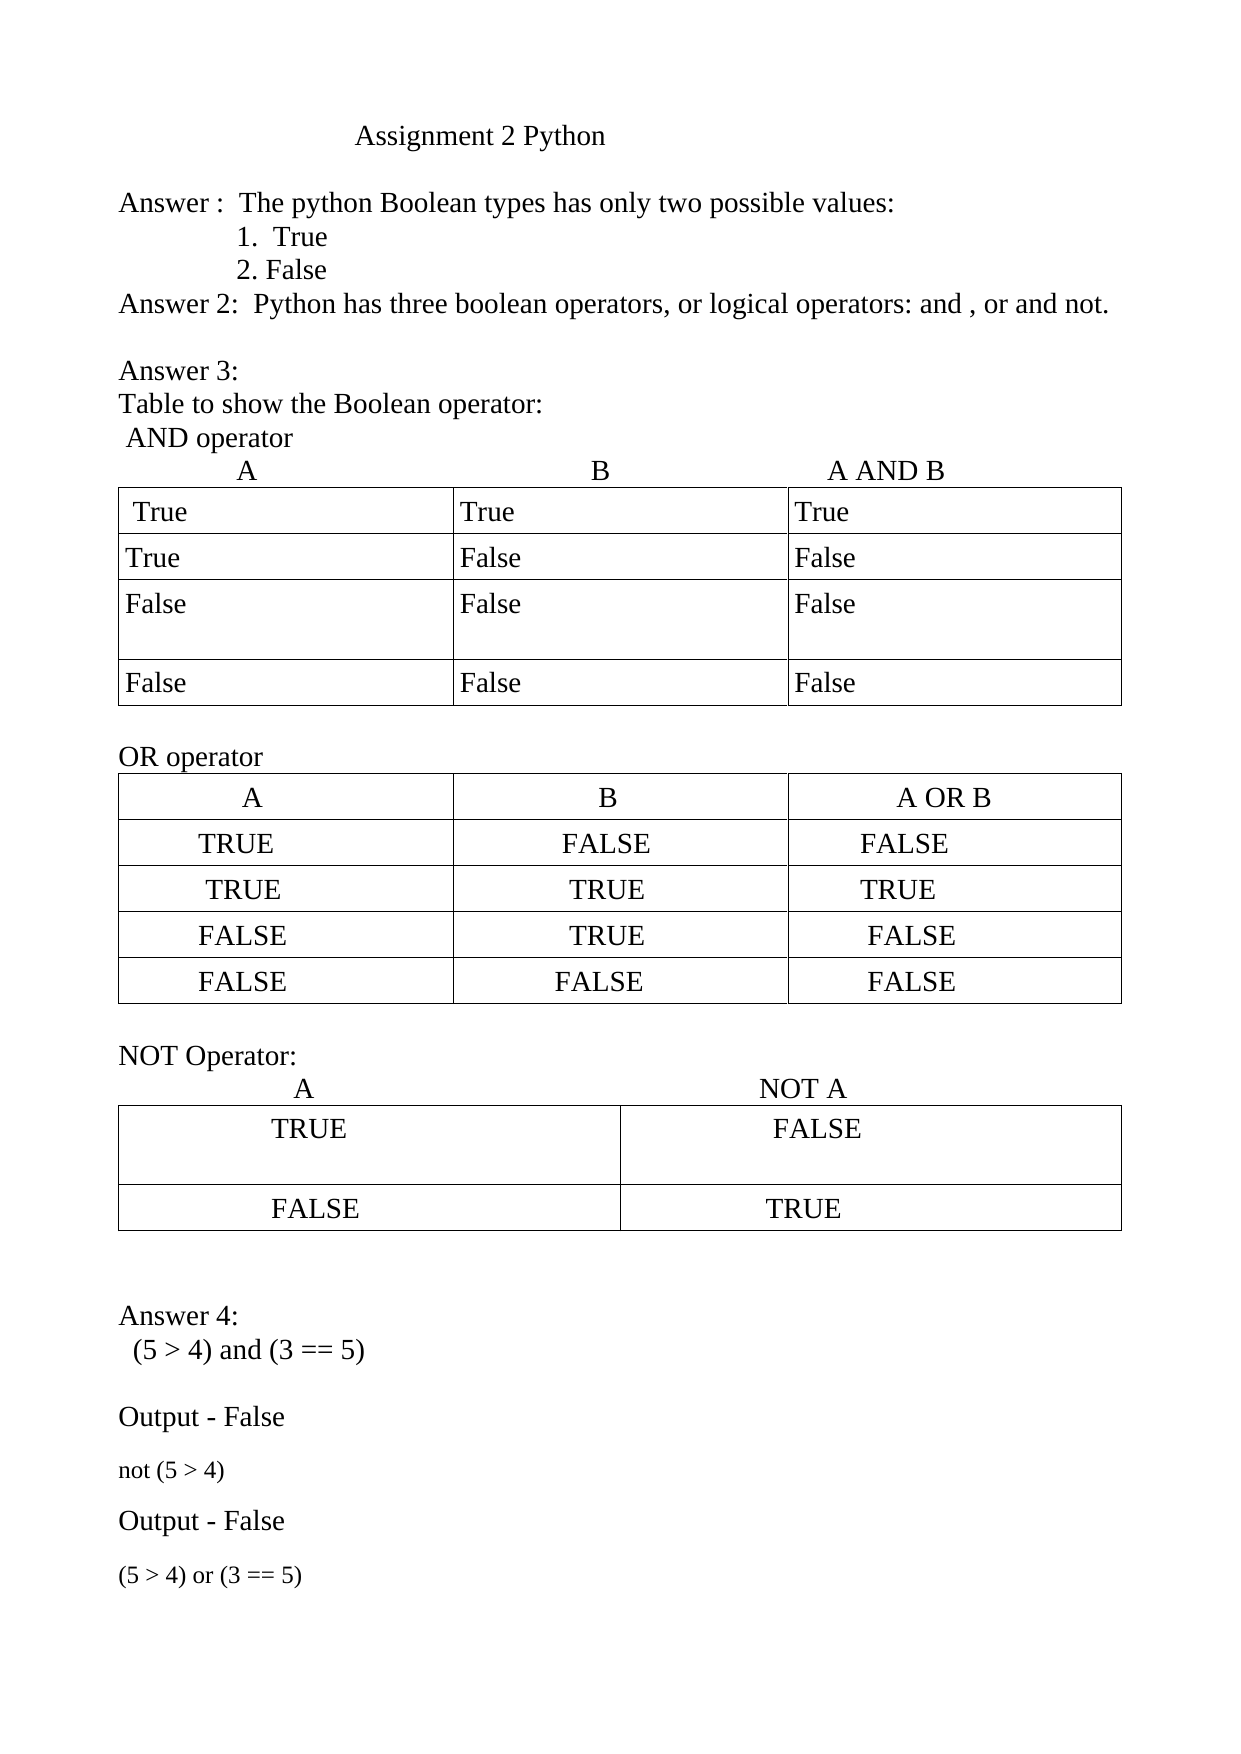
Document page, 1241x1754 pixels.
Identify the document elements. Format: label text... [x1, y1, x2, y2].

table_cell True [119, 534, 453, 579]
table_cell TRUE [454, 912, 787, 957]
table_cell FALSE [119, 912, 453, 957]
text Answer 4: [118, 1298, 1122, 1332]
text not (5 > 4) [118, 1456, 1122, 1484]
table_cell False [119, 580, 453, 659]
text OR operator [118, 739, 1122, 773]
text AND operator [118, 420, 1122, 453]
table_cell FALSE [454, 820, 787, 865]
table_cell TRUE [119, 866, 453, 911]
table_header A OR B [789, 774, 1121, 819]
text Answer : The python Boolean types has only two possible values: [118, 185, 1122, 219]
text Output - False [118, 1399, 1122, 1433]
text (5 > 4) or (3 == 5) [118, 1560, 1122, 1588]
table_cell FALSE [789, 912, 1121, 957]
table_cell FALSE [789, 820, 1121, 865]
table_cell False [789, 534, 1121, 579]
text A NOT A [118, 1071, 1122, 1105]
table_header FALSE [621, 1106, 1121, 1184]
table_cell False [789, 580, 1121, 659]
text Answer 3: [118, 353, 1122, 386]
table_cell FALSE [119, 1185, 620, 1230]
table_cell TRUE [789, 866, 1121, 911]
table_cell False [454, 534, 787, 579]
table_cell TRUE [621, 1185, 1121, 1230]
table_cell False [789, 660, 1121, 705]
table_cell FALSE [789, 958, 1121, 1003]
table_header TRUE [119, 1106, 620, 1184]
text Assignment 2 Python [118, 118, 1122, 152]
text A B A AND B [118, 453, 1122, 487]
table_cell FALSE [119, 958, 453, 1003]
table_header B [454, 774, 787, 819]
text (5 > 4) and (3 == 5) [118, 1332, 1122, 1366]
text NOT Operator: [118, 1038, 1122, 1071]
table_header True [454, 488, 787, 533]
text Output - False [118, 1503, 1122, 1537]
table_cell False [119, 660, 453, 705]
table_header True [119, 488, 453, 533]
table_cell False [454, 660, 787, 705]
text Answer 2: Python has three boolean operators, or logical operators: and , or and not. [118, 286, 1122, 319]
text 2. False [118, 252, 1122, 286]
text Table to show the Boolean operator: [118, 386, 1122, 420]
table_cell TRUE [119, 820, 453, 865]
table_header A [119, 774, 453, 819]
table_header True [789, 488, 1121, 533]
table_cell FALSE [454, 958, 787, 1003]
table_cell False [454, 580, 787, 659]
table_cell TRUE [454, 866, 787, 911]
text 1. True [118, 219, 1122, 252]
